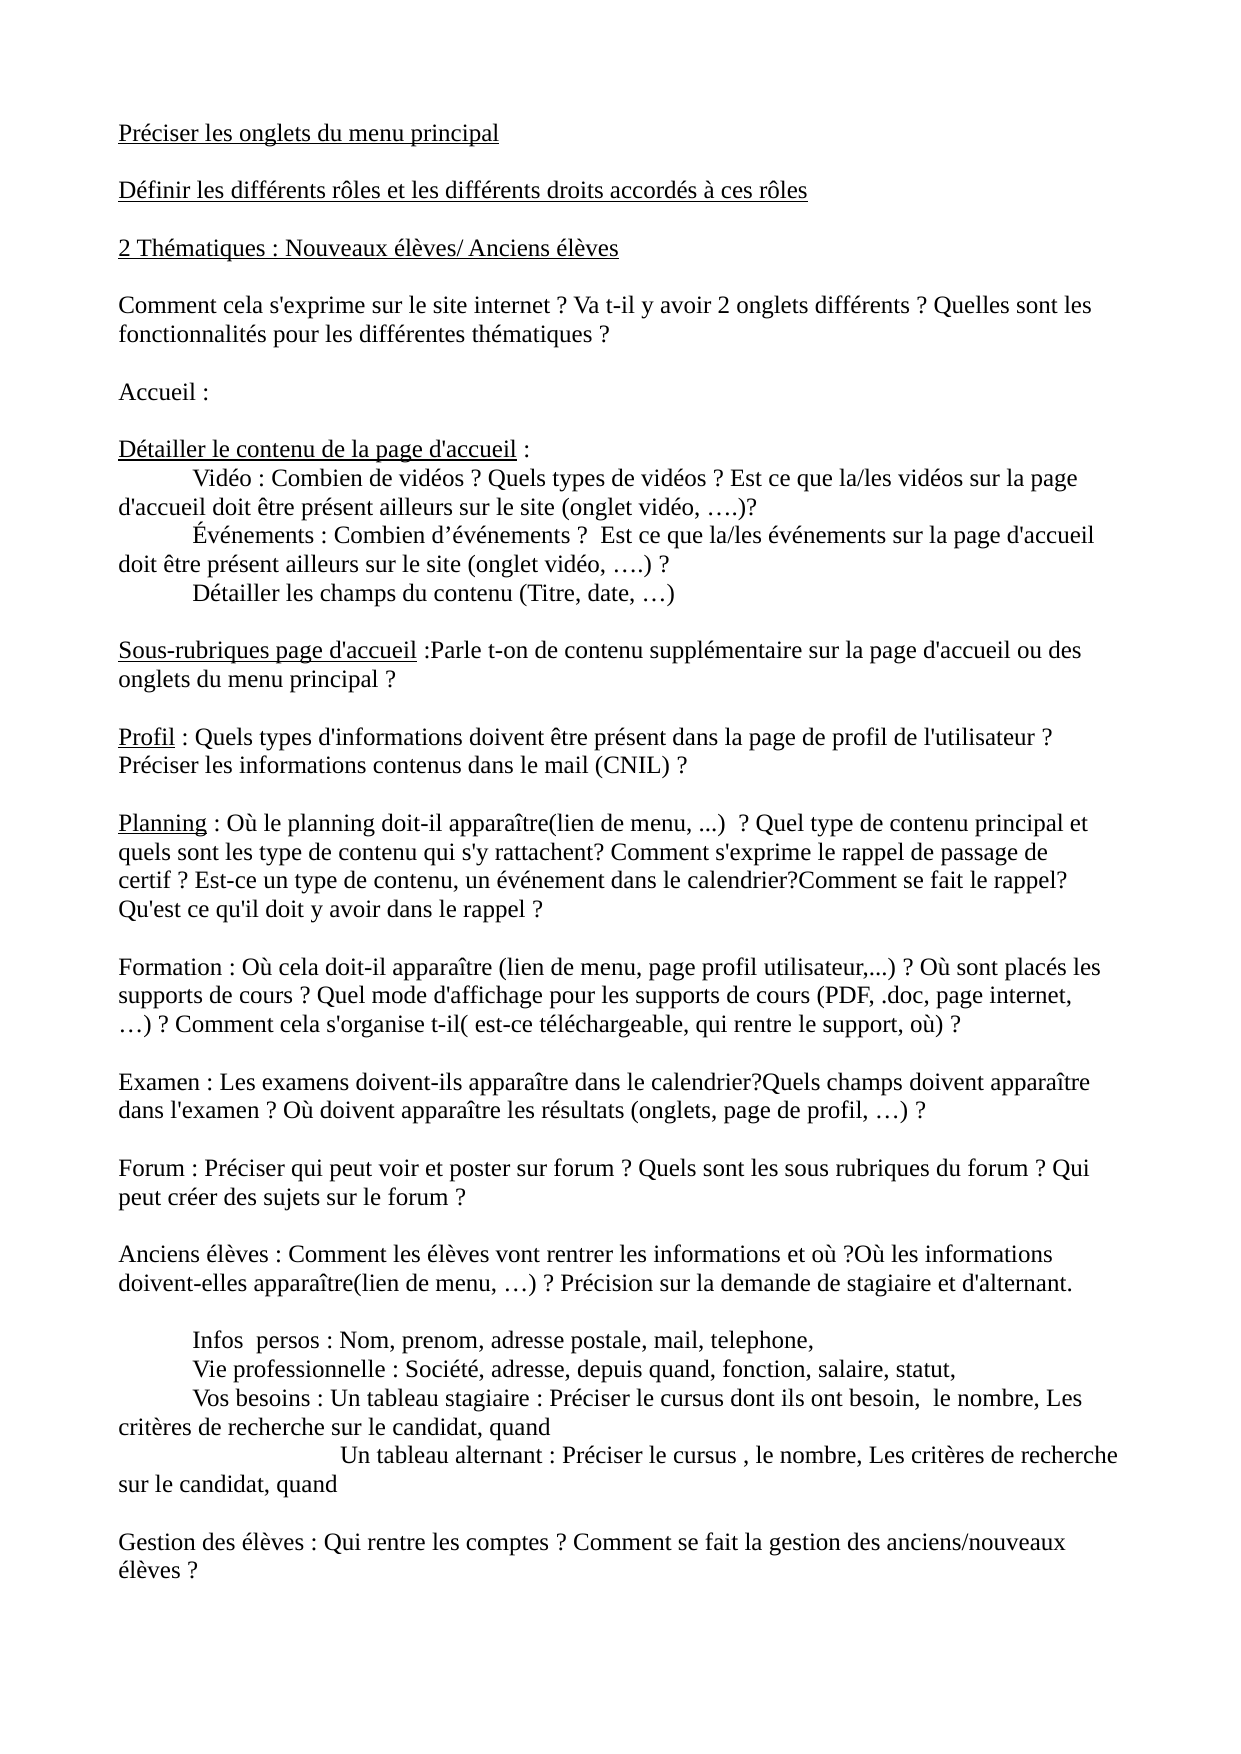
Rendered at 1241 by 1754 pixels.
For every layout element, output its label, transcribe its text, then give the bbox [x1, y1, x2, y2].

text Vidéo : Combien de vidéos ? Quels types de vidéos ? Est ce que la/les vidéos sur la page d'accueil doit être présent ailleurs sur le site (onglet vidéo, ….)? [118, 463, 1122, 521]
text Un tableau alternant : Préciser le cursus , le nombre, Les critères de recherche sur le candidat, quand [118, 1441, 1122, 1498]
text Détailler le contenu de la page d'accueil : [118, 434, 1122, 463]
text 2 Thématiques : Nouveaux élèves/ Anciens élèves [118, 233, 1122, 262]
text Profil : Quels types d'informations doivent être présent dans la page de profil de l'utilisateur ? Préciser les informations contenus dans le mail (CNIL) ? [118, 722, 1122, 779]
text Vie professionnelle : Société, adresse, depuis quand, fonction, salaire, statut, [118, 1354, 1122, 1383]
text Planning : Où le planning doit-il apparaître(lien de menu, ...) ? Quel type de contenu principal et quels sont les type de contenu qui s'y rattachent? Comment s'exprime le rappel de passage de certif ? Est-ce un type de contenu, un événement dans le calendrier?Comment se fait le rappel?Qu'est ce qu'il doit y avoir dans le rappel ? [118, 808, 1122, 923]
text Détailler les champs du contenu (Titre, date, …) [118, 578, 1122, 607]
text Formation : Où cela doit-il apparaître (lien de menu, page profil utilisateur,...) ? Où sont placés les supports de cours ? Quel mode d'affichage pour les supports de cours (PDF, .doc, page internet,…) ? Comment cela s'organise t-il( est-ce téléchargeable, qui rentre le support, où) ? [118, 952, 1122, 1038]
text Comment cela s'exprime sur le site internet ? Va t-il y avoir 2 onglets différents ? Quelles sont les fonctionnalités pour les différentes thématiques ? [118, 291, 1122, 348]
text Événements : Combien d’événements ? Est ce que la/les événements sur la page d'accueil doit être présent ailleurs sur le site (onglet vidéo, ….) ? [118, 521, 1122, 578]
text Forum : Préciser qui peut voir et poster sur forum ? Quels sont les sous rubriques du forum ? Qui peut créer des sujets sur le forum ? [118, 1153, 1122, 1211]
text Anciens élèves : Comment les élèves vont rentrer les informations et où ?Où les informations doivent-elles apparaître(lien de menu, …) ? Précision sur la demande de stagiaire et d'alternant. [118, 1239, 1122, 1297]
text Définir les différents rôles et les différents droits accordés à ces rôles [118, 176, 1122, 204]
text Examen : Les examens doivent-ils apparaître dans le calendrier?Quels champs doivent apparaître dans l'examen ? Où doivent apparaître les résultats (onglets, page de profil, …) ? [118, 1067, 1122, 1124]
text Gestion des élèves : Qui rentre les comptes ? Comment se fait la gestion des anciens/nouveaux élèves ? [118, 1527, 1122, 1584]
text Accueil : [118, 377, 1122, 406]
text Préciser les onglets du menu principal [118, 118, 1122, 147]
text Infos persos : Nom, prenom, adresse postale, mail, telephone, [118, 1326, 1122, 1354]
text Vos besoins : Un tableau stagiaire : Préciser le cursus dont ils ont besoin, le nombre, Les critères de recherche sur le candidat, quand [118, 1383, 1122, 1441]
text Sous-rubriques page d'accueil :Parle t-on de contenu supplémentaire sur la page d'accueil ou des onglets du menu principal ? [118, 636, 1122, 693]
